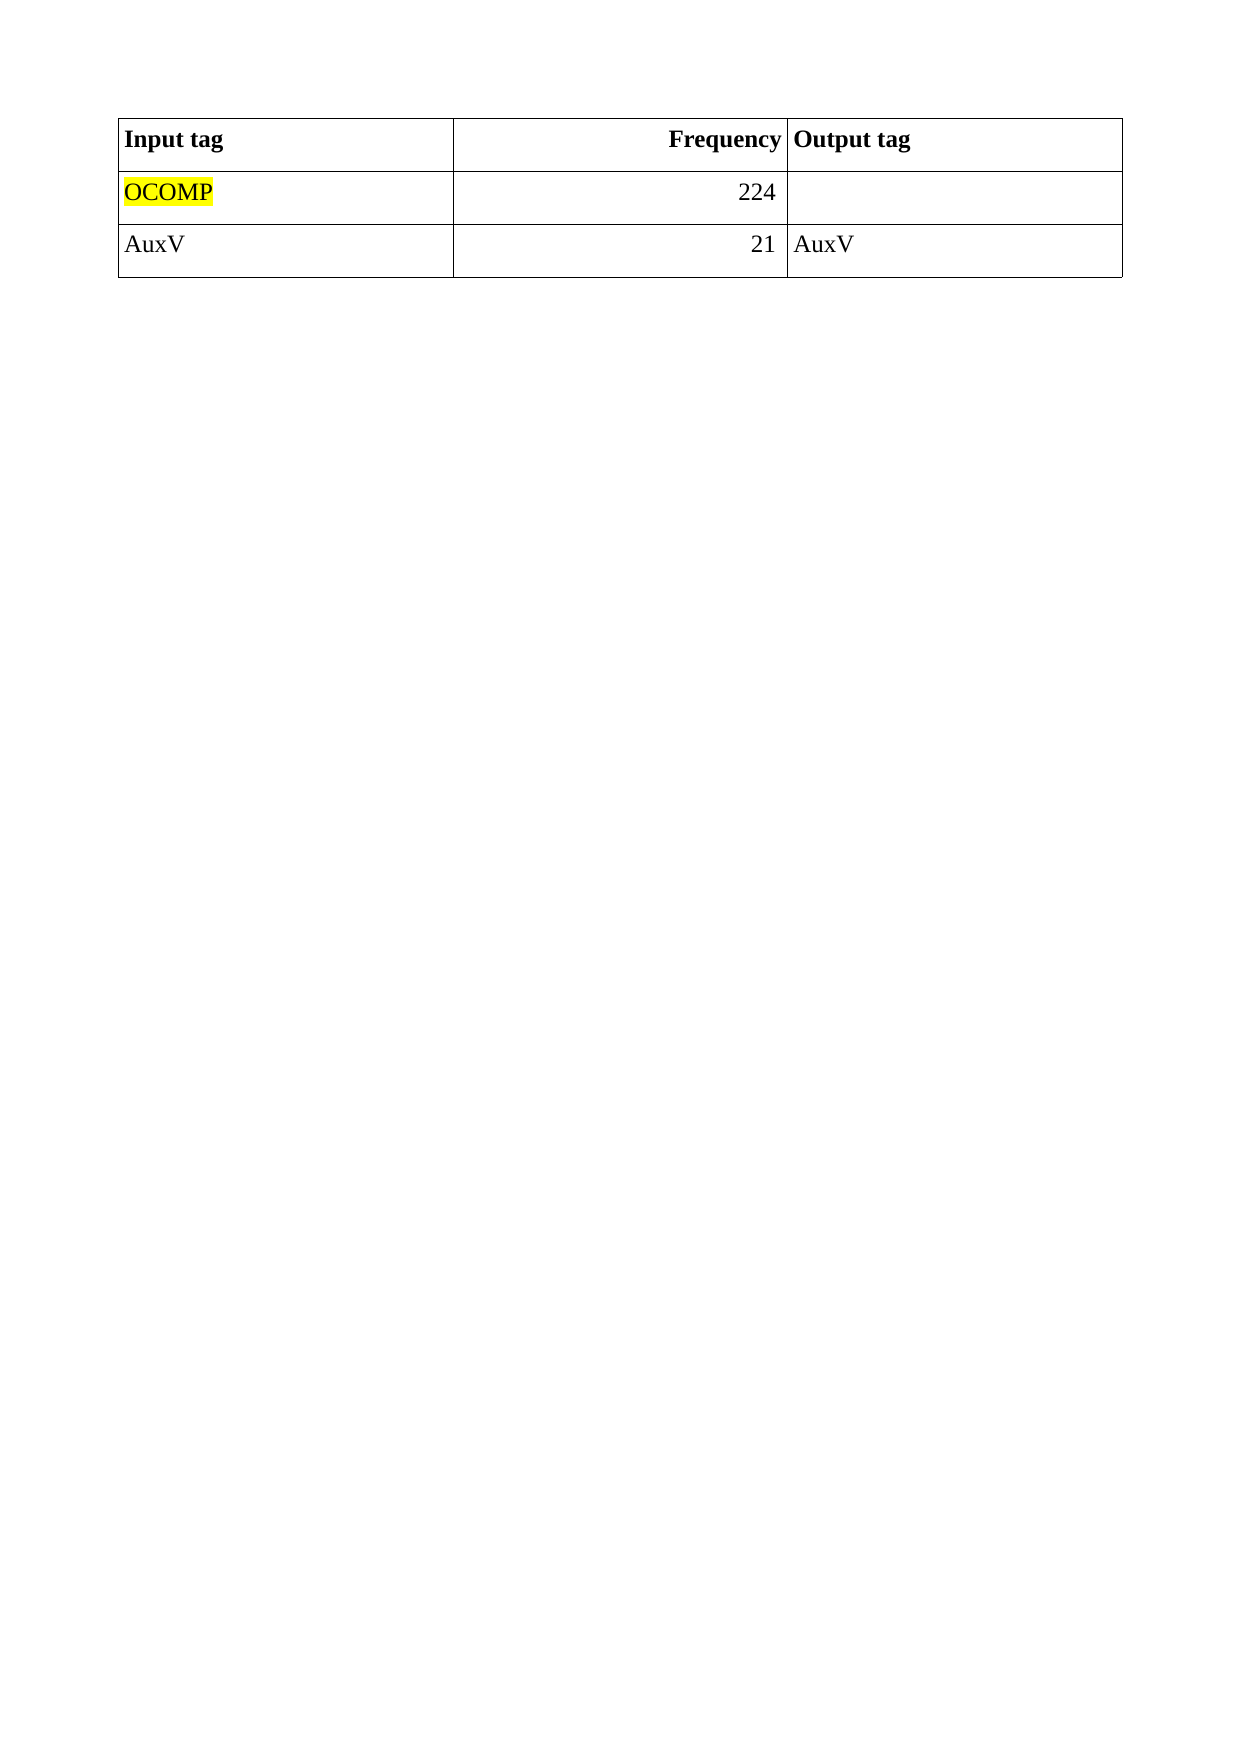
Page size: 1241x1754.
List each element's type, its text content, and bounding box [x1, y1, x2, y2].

table_cell [788, 172, 1122, 224]
table_cell OCOMP [119, 172, 453, 224]
table_cell 224 [454, 172, 787, 224]
table_cell AuxV [119, 225, 453, 277]
table_header Input tag [119, 119, 453, 171]
table_header Output tag [788, 119, 1122, 171]
table_cell AuxV [788, 225, 1122, 277]
table_header Frequency [454, 119, 787, 171]
table_cell 21 [454, 225, 787, 277]
